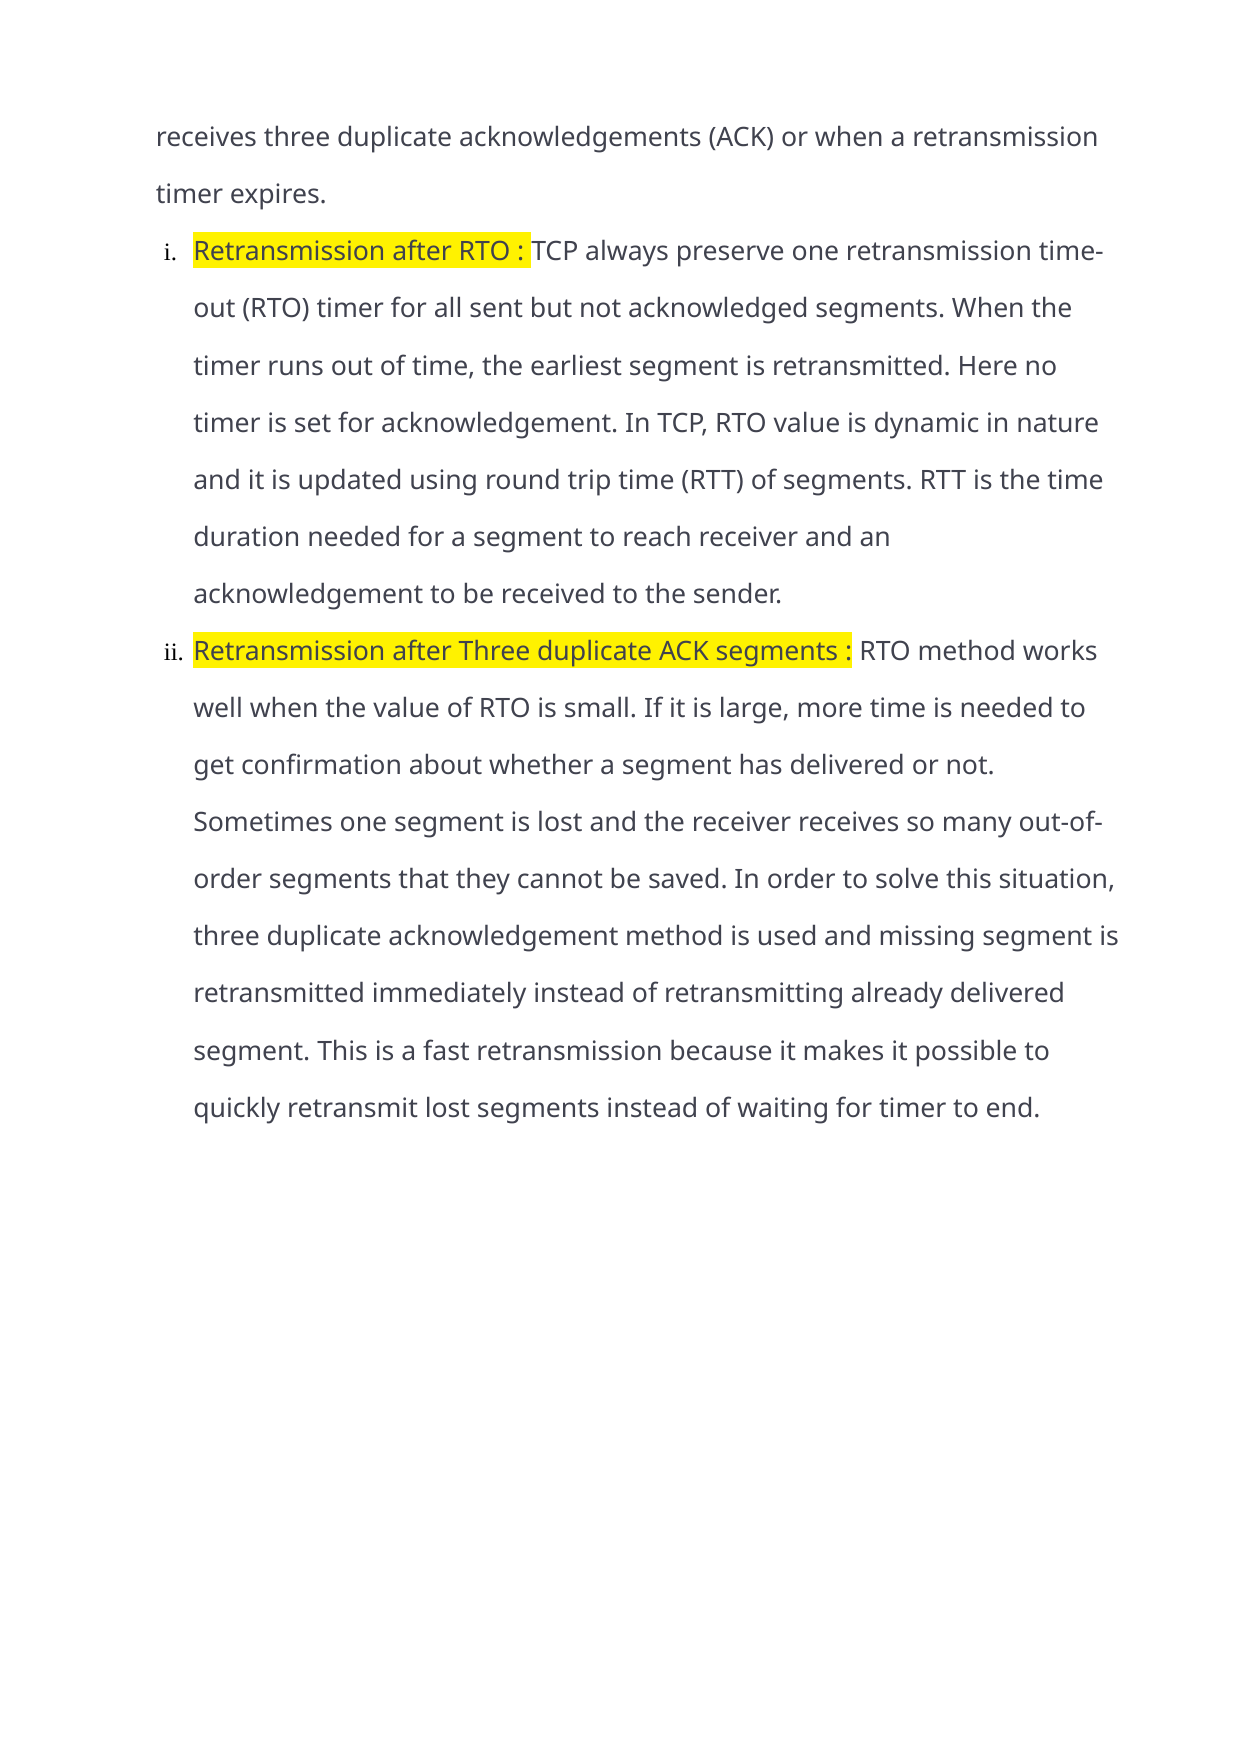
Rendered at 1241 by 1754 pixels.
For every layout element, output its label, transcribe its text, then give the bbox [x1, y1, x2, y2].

list receives three duplicate acknowledgements (ACK) or when a retransmission timer expires. [156, 118, 1122, 211]
list Retransmission after Three duplicate ACK segments : RTO method works well when the value of RTO is small. If it is large, more time is needed to get confirmation about whether a segment has delivered or not. Sometimes one segment is lost and the receiver receives so many out-of-order segments that they cannot be saved. In order to solve this situation, three duplicate acknowledgement method is used and missing segment is retransmitted immediately instead of retransmitting already delivered segment. This is a fast retransmission because it makes it possible to quickly retransmit lost segments instead of waiting for timer to end. [193, 632, 1122, 1125]
list Retransmission after RTO : TCP always preserve one retransmission time-out (RTO) timer for all sent but not acknowledged segments. When the timer runs out of time, the earliest segment is retransmitted. Here no timer is set for acknowledgement. In TCP, RTO value is dynamic in nature and it is updated using round trip time (RTT) of segments. RTT is the time duration needed for a segment to reach receiver and an acknowledgement to be received to the sender. [193, 232, 1122, 611]
